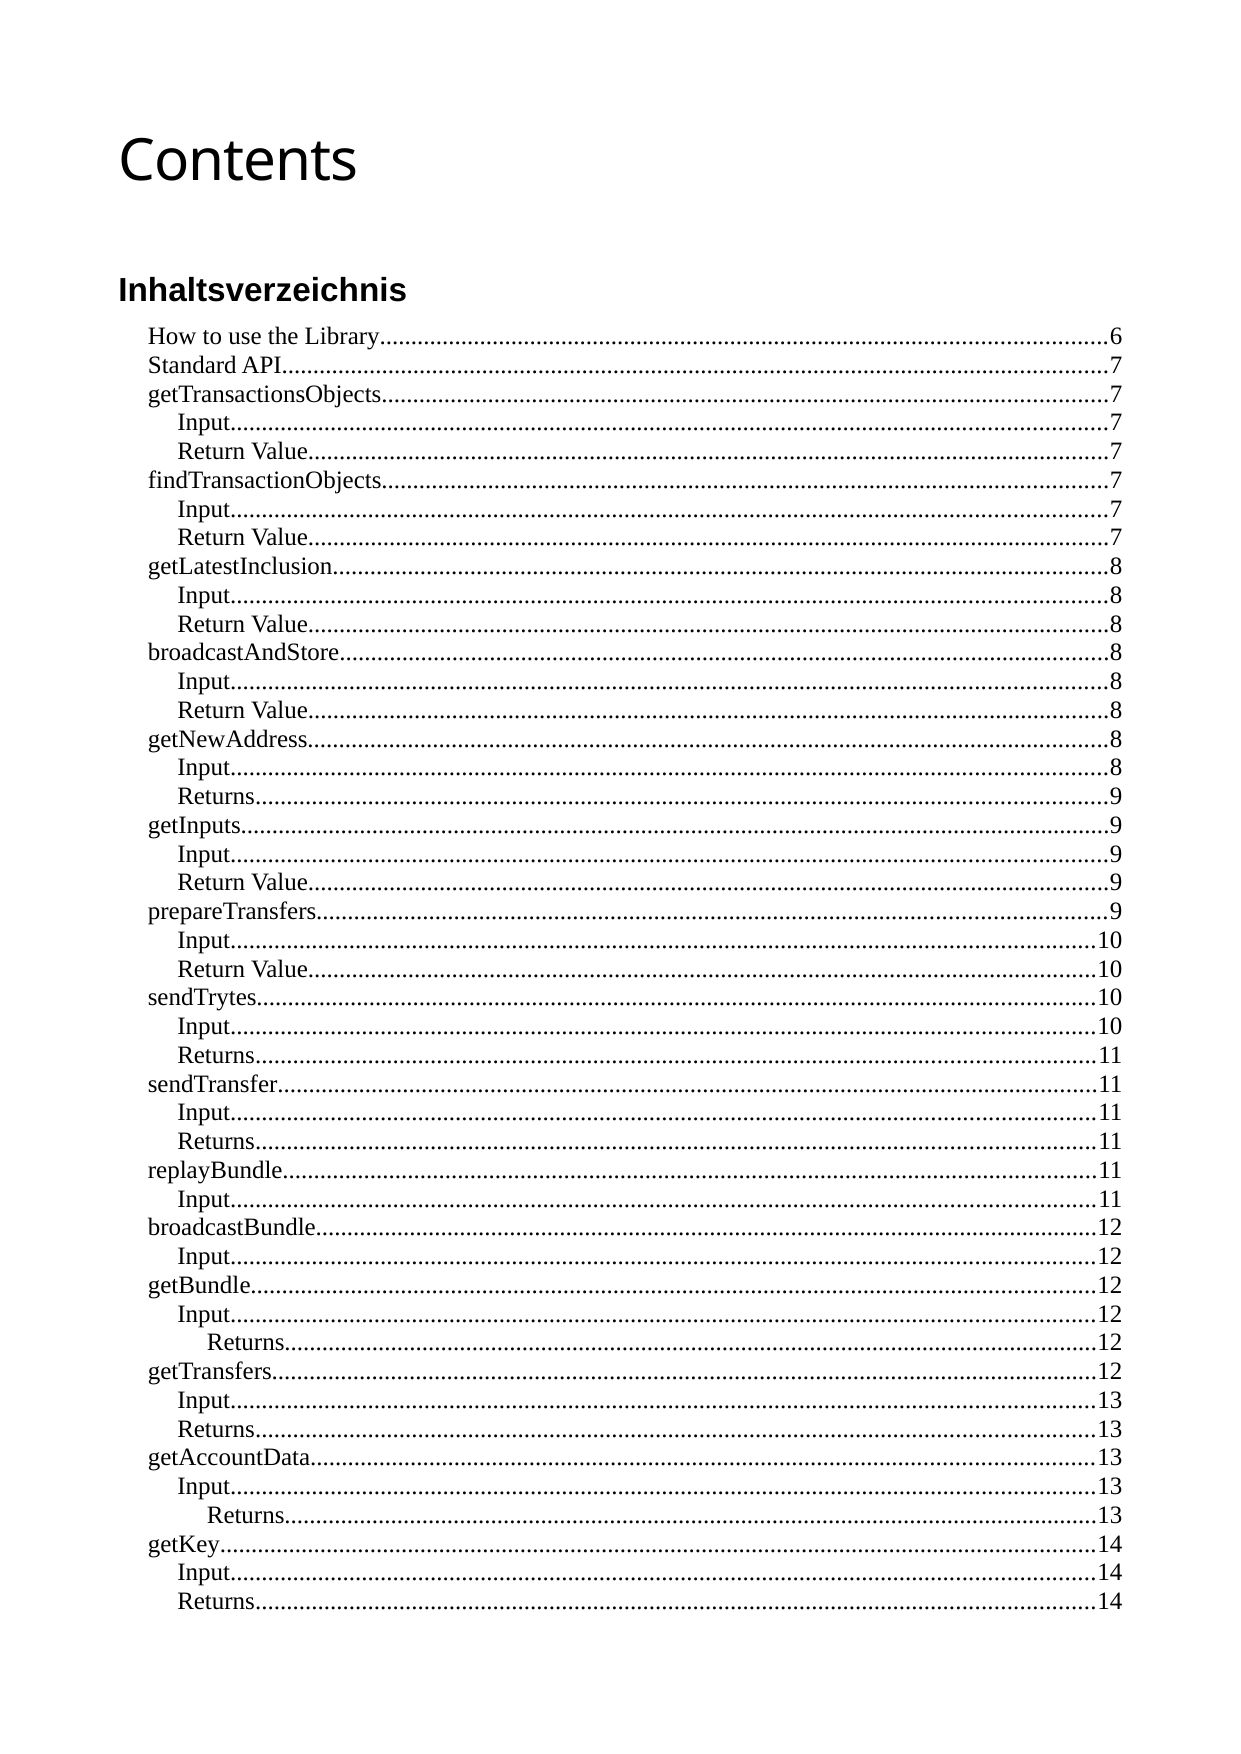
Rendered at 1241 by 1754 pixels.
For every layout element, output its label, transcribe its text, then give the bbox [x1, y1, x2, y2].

text Standard API 7 [148, 350, 1122, 379]
text Input 8 [177, 752, 1122, 781]
text Return Value 9 [177, 867, 1122, 896]
text Return Value 10 [177, 954, 1122, 982]
text getInputs 9 [148, 810, 1122, 839]
text replayBundle 11 [148, 1155, 1122, 1184]
text Input 14 [177, 1557, 1122, 1586]
text Input 11 [177, 1097, 1122, 1126]
text broadcastBundle 12 [148, 1212, 1122, 1241]
text getTransfers 12 [148, 1356, 1122, 1385]
text getLatestInclusion 8 [148, 551, 1122, 580]
text sendTrytes 10 [148, 982, 1122, 1011]
text Input 9 [177, 839, 1122, 867]
text getNewAddress 8 [148, 724, 1122, 752]
text Returns 13 [177, 1414, 1122, 1442]
text getBundle 12 [148, 1270, 1122, 1299]
text getTransactionsObjects 7 [148, 379, 1122, 407]
text Input 13 [177, 1385, 1122, 1414]
text Input 8 [177, 666, 1122, 695]
text Input 11 [177, 1184, 1122, 1212]
text Returns 11 [177, 1126, 1122, 1155]
text Return Value 8 [177, 695, 1122, 724]
text Return Value 7 [177, 436, 1122, 465]
text Input 7 [177, 494, 1122, 522]
text findTransactionObjects 7 [148, 465, 1122, 494]
text Returns 14 [177, 1586, 1122, 1615]
text Returns 12 [207, 1327, 1122, 1356]
text Input 13 [177, 1471, 1122, 1500]
text Input 12 [177, 1299, 1122, 1327]
text How to use the Library 6 [148, 321, 1122, 350]
text Input 8 [177, 580, 1122, 609]
text prepareTransfers 9 [148, 896, 1122, 925]
text sendTransfer 11 [148, 1069, 1122, 1097]
text Input 10 [177, 925, 1122, 954]
subtitle Inhaltsverzeichnis [118, 270, 1122, 309]
text Returns 11 [177, 1040, 1122, 1069]
title Contents [118, 118, 1122, 198]
text getAccountData 13 [148, 1442, 1122, 1471]
text Input 12 [177, 1241, 1122, 1270]
text Input 10 [177, 1011, 1122, 1040]
text Returns 13 [207, 1500, 1122, 1529]
text Returns 9 [177, 781, 1122, 810]
text Input 7 [177, 407, 1122, 436]
text Return Value 7 [177, 522, 1122, 551]
text broadcastAndStore 8 [148, 637, 1122, 666]
text getKey 14 [148, 1529, 1122, 1557]
text Return Value 8 [177, 609, 1122, 637]
